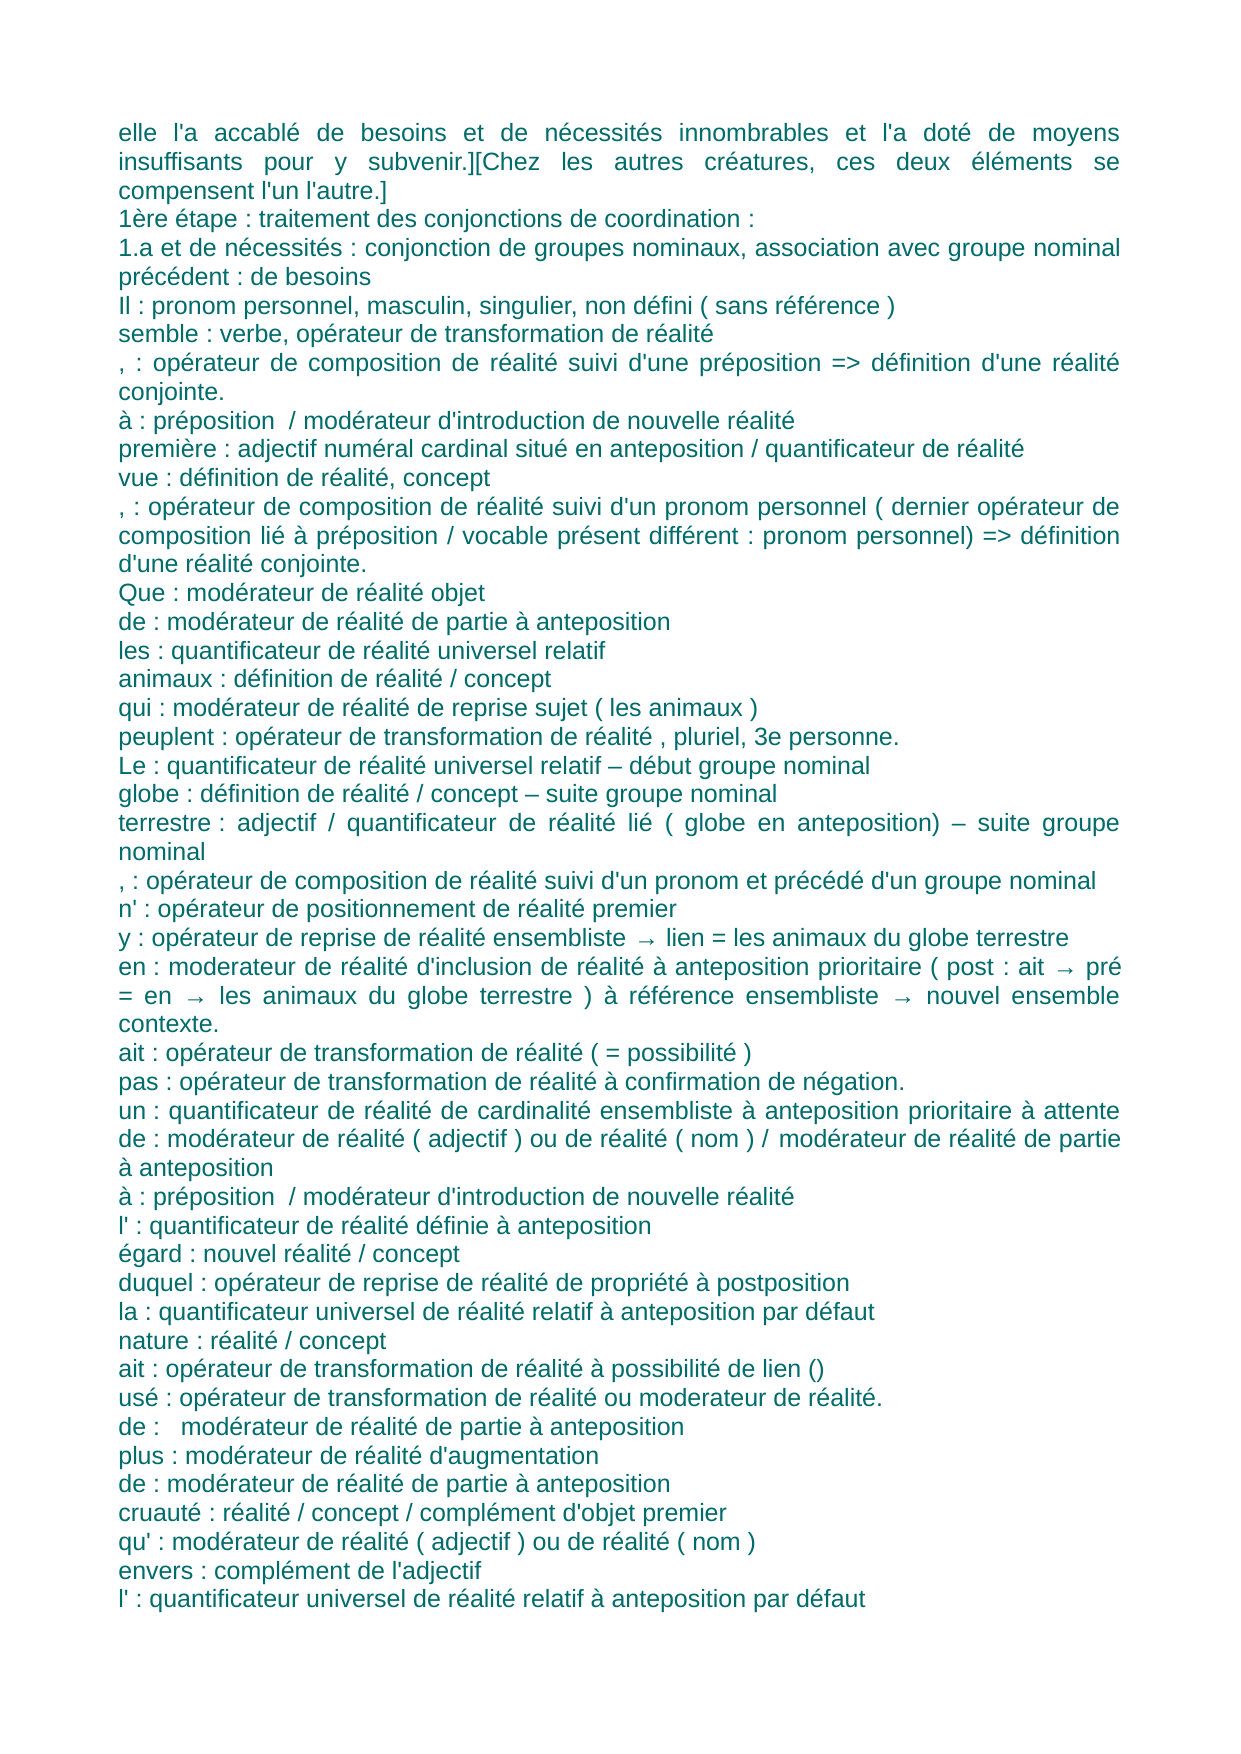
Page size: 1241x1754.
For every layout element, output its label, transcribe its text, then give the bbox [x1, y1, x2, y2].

text usé : opérateur de transformation de réalité ou moderateur de réalité. [118, 1383, 1122, 1412]
text un : quantificateur de réalité de cardinalité ensembliste à anteposition prioritaire à attente de : modérateur de réalité ( adjectif ) ou de réalité ( nom ) / modérateur de réalité de partie à anteposition [118, 1096, 1122, 1182]
text , : opérateur de composition de réalité suivi d'une préposition => définition d'une réalité conjointe. [118, 348, 1122, 406]
text à : préposition / modérateur d'introduction de nouvelle réalité [118, 406, 1122, 434]
text peuplent : opérateur de transformation de réalité , pluriel, 3e personne. [118, 722, 1122, 751]
text Le : quantificateur de réalité universel relatif – début groupe nominal [118, 751, 1122, 779]
text terrestre : adjectif / quantificateur de réalité lié ( globe en anteposition) – suite groupe nominal [118, 808, 1122, 866]
text la : quantificateur universel de réalité relatif à anteposition par défaut [118, 1297, 1122, 1326]
text y : opérateur de reprise de réalité ensembliste → lien = les animaux du globe terrestre [118, 923, 1122, 952]
text n' : opérateur de positionnement de réalité premier [118, 894, 1122, 923]
text 1.a et de nécessités : conjonction de groupes nominaux, association avec groupe nominal précédent : de besoins [118, 233, 1122, 291]
text de : modérateur de réalité de partie à anteposition [118, 1469, 1122, 1498]
text elle l'a accablé de besoins et de nécessités innombrables et l'a doté de moyens insuffisants pour y subvenir.][Chez les autres créatures, ces deux éléments se compensent l'un l'autre.] [118, 118, 1122, 204]
text l' : quantificateur universel de réalité relatif à anteposition par défaut [118, 1584, 1122, 1613]
text vue : définition de réalité, concept [118, 463, 1122, 492]
text qui : modérateur de réalité de reprise sujet ( les animaux ) [118, 693, 1122, 722]
text ait : opérateur de transformation de réalité à possibilité de lien () [118, 1354, 1122, 1383]
text ait : opérateur de transformation de réalité ( = possibilité ) [118, 1038, 1122, 1067]
text 1ère étape : traitement des conjonctions de coordination : [118, 204, 1122, 233]
text duquel : opérateur de reprise de réalité de propriété à postposition [118, 1268, 1122, 1297]
text , : opérateur de composition de réalité suivi d'un pronom personnel ( dernier opérateur de composition lié à préposition / vocable présent différent : pronom personnel) => définition d'une réalité conjointe. [118, 492, 1122, 578]
text égard : nouvel réalité / concept [118, 1239, 1122, 1268]
text envers : complément de l'adjectif [118, 1556, 1122, 1584]
text l' : quantificateur de réalité définie à anteposition [118, 1211, 1122, 1239]
text les : quantificateur de réalité universel relatif [118, 636, 1122, 664]
text pas : opérateur de transformation de réalité à confirmation de négation. [118, 1067, 1122, 1096]
text qu' : modérateur de réalité ( adjectif ) ou de réalité ( nom ) [118, 1527, 1122, 1556]
text première : adjectif numéral cardinal situé en anteposition / quantificateur de réalité [118, 434, 1122, 463]
text de : modérateur de réalité de partie à anteposition [118, 607, 1122, 636]
text animaux : définition de réalité / concept [118, 664, 1122, 693]
text Il : pronom personnel, masculin, singulier, non défini ( sans référence ) [118, 291, 1122, 319]
text cruauté : réalité / concept / complément d'objet premier [118, 1498, 1122, 1527]
text en : moderateur de réalité d'inclusion de réalité à anteposition prioritaire ( post : ait → pré = en → les animaux du globe terrestre ) à référence ensembliste → nouvel ensemble contexte. [118, 952, 1122, 1038]
text Que : modérateur de réalité objet [118, 578, 1122, 607]
text semble : verbe, opérateur de transformation de réalité [118, 319, 1122, 348]
text de : modérateur de réalité de partie à anteposition [118, 1412, 1122, 1441]
text à : préposition / modérateur d'introduction de nouvelle réalité [118, 1182, 1122, 1211]
text plus : modérateur de réalité d'augmentation [118, 1441, 1122, 1469]
text nature : réalité / concept [118, 1326, 1122, 1354]
text globe : définition de réalité / concept – suite groupe nominal [118, 779, 1122, 808]
text , : opérateur de composition de réalité suivi d'un pronom et précédé d'un groupe nominal [118, 866, 1122, 894]
